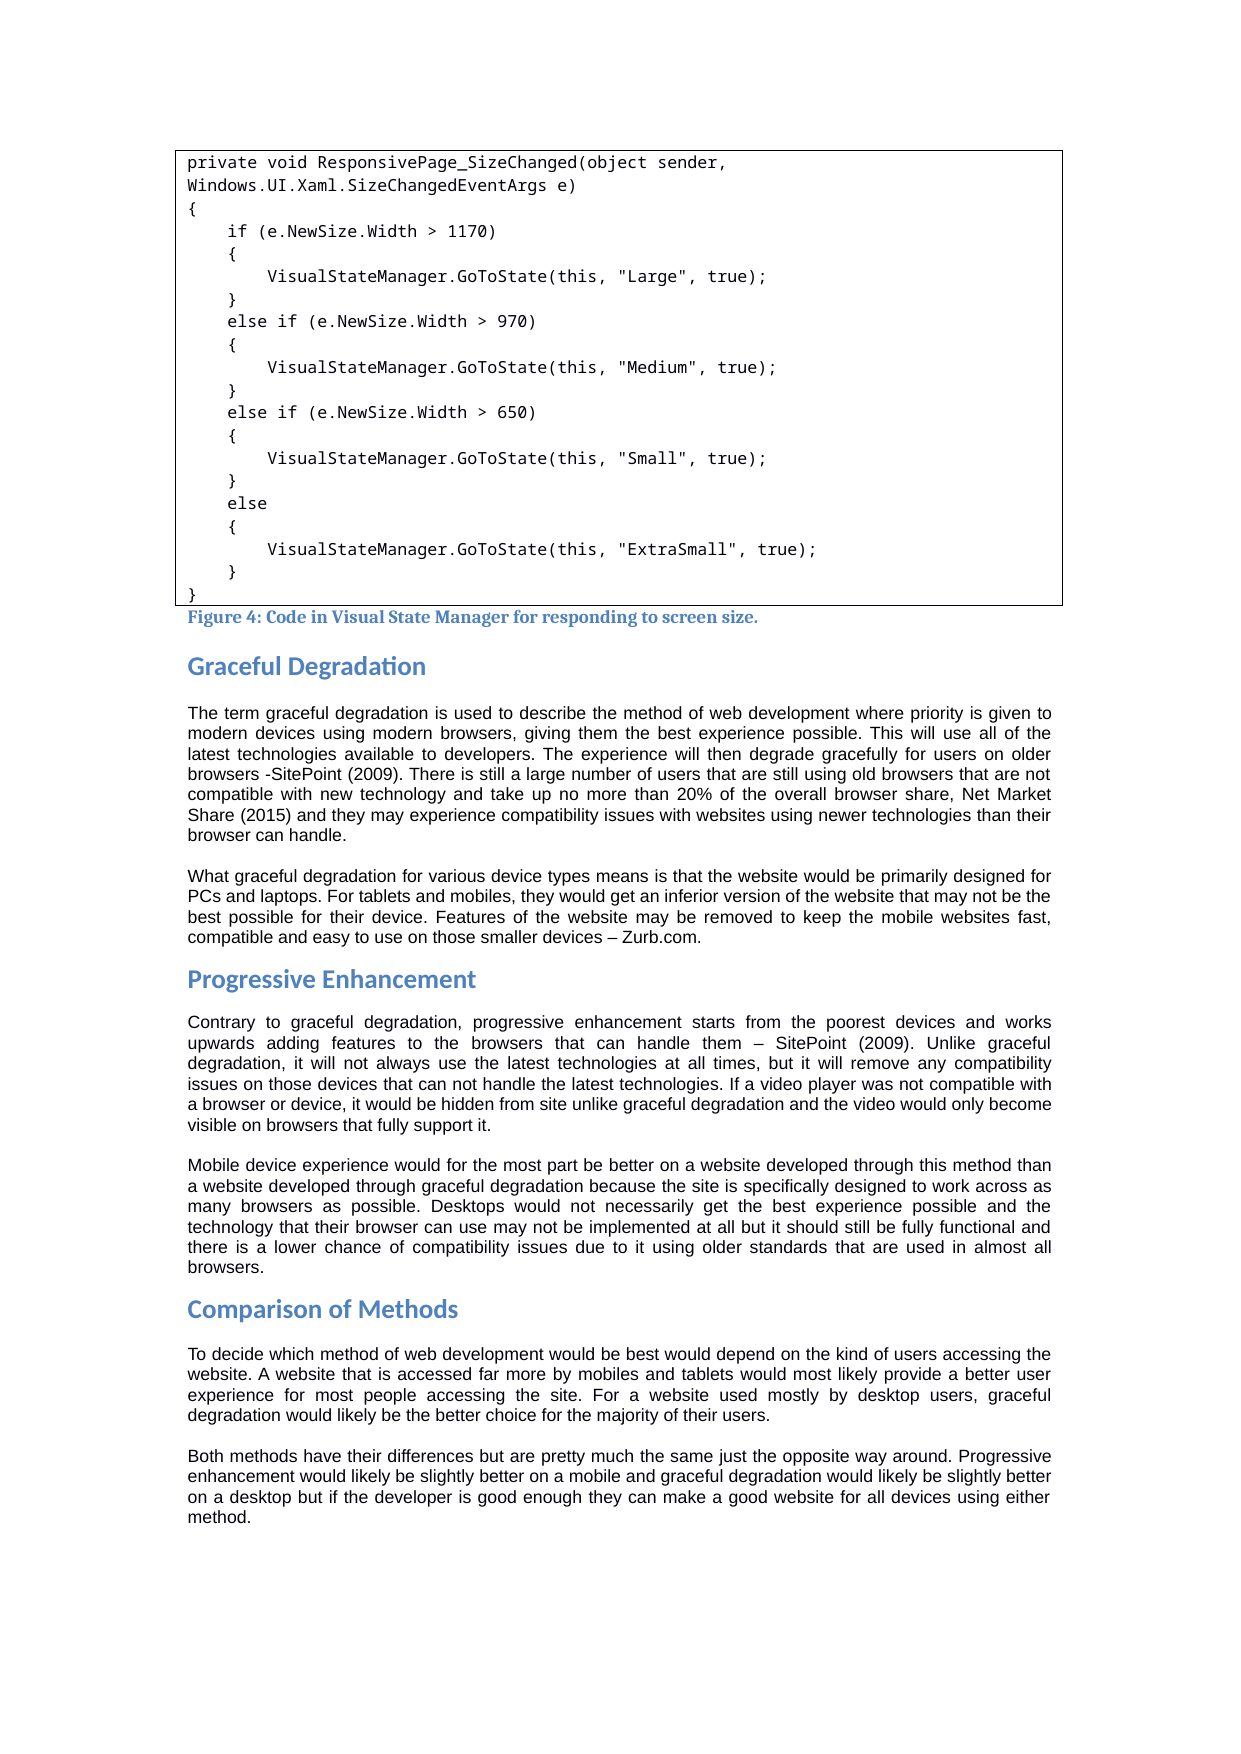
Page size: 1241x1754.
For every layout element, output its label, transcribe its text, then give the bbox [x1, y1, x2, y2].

subtitle Comparison of Methods [187, 1293, 1053, 1326]
text Mobile device experience would for the most part be better on a website developed through this method than a website developed through graceful degradation because the site is specifically designed to work across as many browsers as possible. Desktops would not necessarily get the best experience possible and the technology that their browser can use may not be implemented at all but it should still be fully functional and there is a lower chance of compatibility issues due to it using older standards that are used in almost all browsers. [187, 1155, 1053, 1278]
text Both methods have their differences but are pretty much the same just the opposite way around. Progressive enhancement would likely be slightly better on a mobile and graceful degradation would likely be slightly better on a desktop but if the developer is good enough they can make a good website for all devices using either method. [187, 1446, 1053, 1527]
text To decide which method of web development would be best would depend on the kind of users accessing the website. A website that is accessed far more by mobiles and tablets would most likely provide a better user experience for most people accessing the site. For a website used mostly by desktop users, graceful degradation would likely be the better choice for the majority of their users. [187, 1343, 1053, 1425]
subtitle Graceful Degradation [187, 649, 1053, 682]
text Figure 4: Code in Visual State Manager for responding to screen size. [187, 606, 1053, 628]
subtitle Progressive Enhancement [187, 962, 1053, 996]
text Contrary to graceful degradation, progressive enhancement starts from the poorest devices and works upwards adding features to the browsers that can handle them – SitePoint (2009). Unlike graceful degradation, it will not always use the latest technologies at all times, but it will remove any compatibility issues on those devices that can not handle the latest technologies. If a video player was not compatible with a browser or device, it would be hidden from site unlike graceful degradation and the video would only become visible on browsers that fully support it. [187, 1012, 1053, 1135]
table_header private void ResponsivePage_SizeChanged(object sender, Windows.UI.Xaml.SizeChangedEventArgs e) { if (e.NewSize.Width > 1170) { VisualStateManager.GoToState(this, "Large", true); } else if (e.NewSize.Width > 970) { VisualStateManager.GoToState(this, "Medium", true); } else if (e.NewSize.Width > 650) { VisualStateManager.GoToState(this, "Small", true); } else { VisualStateManager.GoToState(this, "ExtraSmall", true); } } [176, 151, 1062, 605]
text What graceful degradation for various device types means is that the website would be primarily designed for PCs and laptops. For tablets and mobiles, they would get an inferior version of the website that may not be the best possible for their device. Features of the website may be removed to keep the mobile websites fast, compatible and easy to use on those smaller devices – Zurb.com. [187, 866, 1053, 947]
subtitle The term graceful degradation is used to describe the method of web development where priority is given to modern devices using modern browsers, giving them the best experience possible. This will use all of the latest technologies available to developers. The experience will then degrade gracefully for users on older browsers -SitePoint (2009). There is still a large number of users that are still using old browsers that are not compatible with new technology and take up no more than 20% of the overall browser share, Net Market Share (2015) and they may experience compatibility issues with websites using newer technologies than their browser can handle. [187, 702, 1053, 845]
